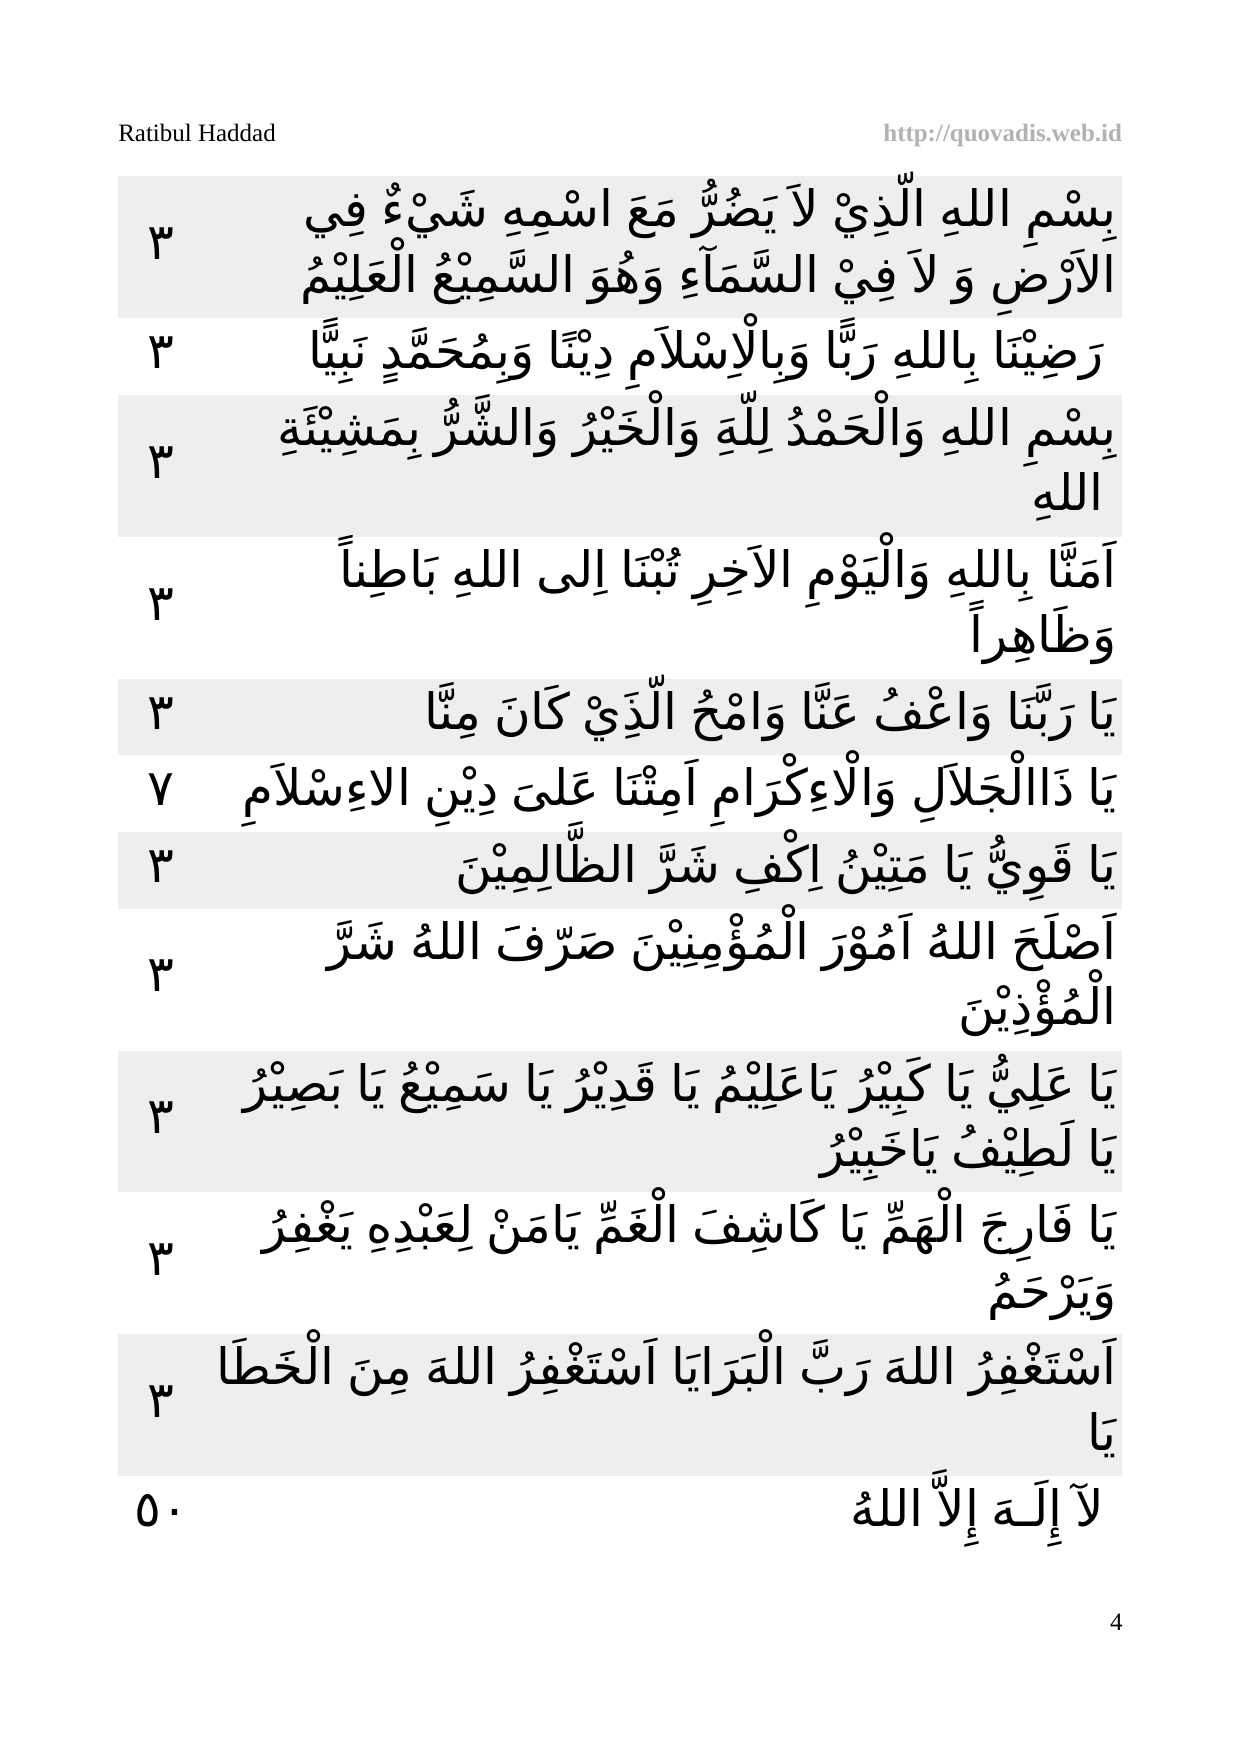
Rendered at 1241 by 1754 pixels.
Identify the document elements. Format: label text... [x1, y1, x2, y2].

table_cell ٣ [118, 679, 203, 755]
table_cell ٣ [118, 318, 203, 395]
table_cell ٣ [118, 1051, 203, 1192]
table_cell ٣ [118, 395, 203, 537]
table_cell يَا فَارِجَ الْهَمِّ يَا كَاشِفَ الْغَمِّ يَامَنْ لِعَبْدِهِ يَغْفِرُ وَيَرْحَمُ [203, 1193, 1122, 1334]
table_cell ٣ [118, 176, 203, 318]
table_cell بِسْمِ اللهِ وَالْحَمْدُ لِلّهَِ وَالْخَيْرُ وَالشَّرُّ بِمَشِيْئَةِ اللهِ [203, 395, 1122, 537]
table_cell بِسْمِ اللهِ الّذِيْ لاَ يَضُرُّ مَعَ اسْمِهِ شَيْءٌ فِي الاَرْضِ وَ لاَ فِيْ السَّمَآءِ وَهُوَ السَّمِيْعُ الْعَلِيْمُ [203, 176, 1122, 318]
table_cell رَضِيْنَا بِاللهِ رَبًّا وَبِالْاِسْلاَمِ دِيْنًا وَبِمُحَمَّدٍ نَبِيًّا [203, 318, 1122, 395]
table_cell لآ إِلَـهَ إِلاَّ اللهُ [203, 1476, 1122, 1553]
table_cell اَمَنَّا بِاللهِ وَالْيَوْمِ الاَخِرِ تُبْنَا اِلى اللهِ بَاطِناً وَظَاهِراً [203, 537, 1122, 679]
table_cell اَسْتَغْفِرُ اللهَ رَبَّ الْبَرَايَا اَسْتَغْفِرُ اللهَ مِنَ الْخَطَا يَا [203, 1334, 1122, 1476]
table_cell يَا قَوِيُّ يَا مَتِيْنُ اِكْفِ شَرَّ الظَّالِمِيْنَ [203, 832, 1122, 909]
table_cell يَا رَبَّنَا وَاعْفُ عَنَّا وَامْحُ الّذَِيْ كَانَ مِنَّا [203, 679, 1122, 755]
table_cell ٣ [118, 832, 203, 909]
table_cell يَا عَلِيُّ يَا كَبِيْرُ يَاعَلِيْمُ يَا قَدِيْرُ يَا سَمِيْعُ يَا بَصِيْرُ يَا لَطِيْفُ يَاخَبِيْرُ [203, 1051, 1122, 1192]
table_cell ٣ [118, 1334, 203, 1476]
table_cell ٣ [118, 537, 203, 679]
table_cell ٥٠ [118, 1476, 203, 1553]
table_cell ٣ [118, 909, 203, 1051]
table_cell اَصْلَحَ اللهُ اَمُوْرَ الْمُؤْمِنِيْنَ صَرّفََ اللهُ شَرَّ الْمُؤْذِيْنَ [203, 909, 1122, 1051]
table_cell ٧ [118, 755, 203, 832]
table_cell يَا ذَاالْجَلاَلِ وَالْاءِكْرَامِ اَمِتْنَا عَلىَ دِيْنِ الاءِسْلاَمِ [203, 755, 1122, 832]
table_cell ٣ [118, 1193, 203, 1334]
